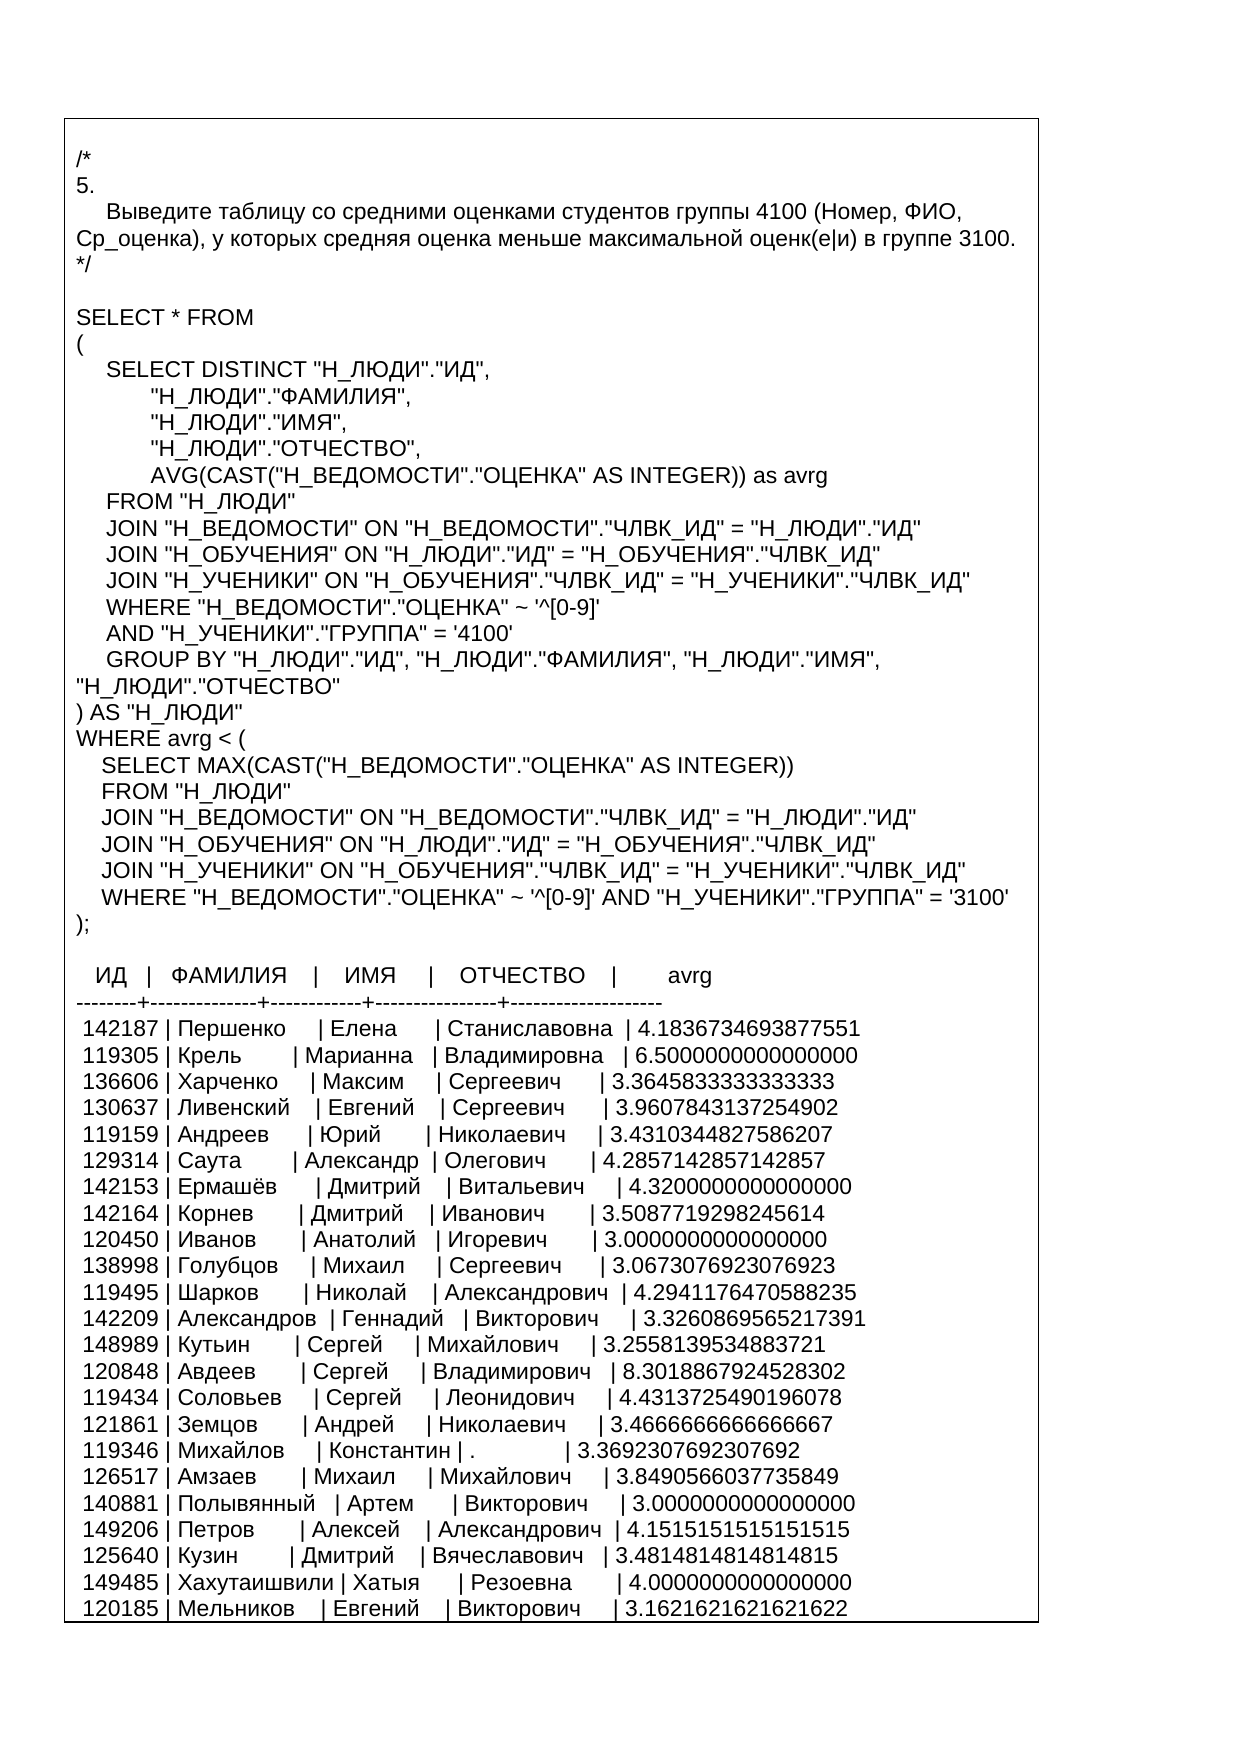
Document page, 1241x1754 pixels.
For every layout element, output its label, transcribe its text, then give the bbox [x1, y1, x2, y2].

table_header /* 5. Выведите таблицу со средними оценками студентов группы 4100 (Номер, ФИО, Ср_оценка), у которых средняя оценка меньше максимальной оценк(е|и) в группе 3100. */ SELECT * FROM ( SELECT DISTINCT "Н_ЛЮДИ"."ИД", "Н_ЛЮДИ"."ФАМИЛИЯ", "Н_ЛЮДИ"."ИМЯ", "Н_ЛЮДИ"."ОТЧЕСТВО", AVG(CAST("Н_ВЕДОМОСТИ"."ОЦЕНКА" AS INTEGER)) as avrg FROM "Н_ЛЮДИ" JOIN "Н_ВЕДОМОСТИ" ON "Н_ВЕДОМОСТИ"."ЧЛВК_ИД" = "Н_ЛЮДИ"."ИД" JOIN "Н_ОБУЧЕНИЯ" ON "Н_ЛЮДИ"."ИД" = "Н_ОБУЧЕНИЯ"."ЧЛВК_ИД" JOIN "Н_УЧЕНИКИ" ON "Н_ОБУЧЕНИЯ"."ЧЛВК_ИД" = "Н_УЧЕНИКИ"."ЧЛВК_ИД" WHERE "Н_ВЕДОМОСТИ"."ОЦЕНКА" ~ '^[0-9]' AND "Н_УЧЕНИКИ"."ГРУППА" = '4100' GROUP BY "Н_ЛЮДИ"."ИД", "Н_ЛЮДИ"."ФАМИЛИЯ", "Н_ЛЮДИ"."ИМЯ", "Н_ЛЮДИ"."ОТЧЕСТВО" ) AS "Н_ЛЮДИ" WHERE avrg < ( SELECT MAX(CAST("Н_ВЕДОМОСТИ"."ОЦЕНКА" AS INTEGER)) FROM "Н_ЛЮДИ" JOIN "Н_ВЕДОМОСТИ" ON "Н_ВЕДОМОСТИ"."ЧЛВК_ИД" = "Н_ЛЮДИ"."ИД" JOIN "Н_ОБУЧЕНИЯ" ON "Н_ЛЮДИ"."ИД" = "Н_ОБУЧЕНИЯ"."ЧЛВК_ИД" JOIN "Н_УЧЕНИКИ" ON "Н_ОБУЧЕНИЯ"."ЧЛВК_ИД" = "Н_УЧЕНИКИ"."ЧЛВК_ИД" WHERE "Н_ВЕДОМОСТИ"."ОЦЕНКА" ~ '^[0-9]' AND "Н_УЧЕНИКИ"."ГРУППА" = '3100' ); ИД | ФАМИЛИЯ | ИМЯ | ОТЧЕСТВО | avrg --------+--------------+------------+----------------+-------------------- 142187 | Першенко | Елена | Станиславовна | 4.1836734693877551 119305 | Крель | Марианна | Владимировна | 6.5000000000000000 136606 | Харченко | Максим | Сергеевич | 3.3645833333333333 130637 | Ливенский | Евгений | Сергеевич | 3.9607843137254902 119159 | Андреев | Юрий | Николаевич | 3.4310344827586207 129314 | Саута | Александр | Олегович | 4.2857142857142857 142153 | Ермашёв | Дмитрий | Витальевич | 4.3200000000000000 142164 | Корнев | Дмитрий | Иванович | 3.5087719298245614 120450 | Иванов | Анатолий | Игоревич | 3.0000000000000000 138998 | Голубцов | Михаил | Сергеевич | 3.0673076923076923 119495 | Шарков | Николай | Александрович | 4.2941176470588235 142209 | Александров | Геннадий | Викторович | 3.3260869565217391 148989 | Кутьин | Сергей | Михайлович | 3.2558139534883721 120848 | Авдеев | Сергей | Владимирович | 8.3018867924528302 119434 | Соловьев | Сергей | Леонидович | 4.4313725490196078 121861 | Земцов | Андрей | Николаевич | 3.4666666666666667 119346 | Михайлов | Константин | . | 3.3692307692307692 126517 | Амзаев | Михаил | Михайлович | 3.8490566037735849 140881 | Полывянный | Артем | Викторович | 3.0000000000000000 149206 | Петров | Алексей | Александрович | 4.1515151515151515 125640 | Кузин | Дмитрий | Вячеславович | 3.4814814814814815 149485 | Хахутаишвили | Хатыя | Резоевна | 4.0000000000000000 120185 | Мельников | Евгений | Викторович | 3.1621621621621622 [65, 119, 1038, 1621]
